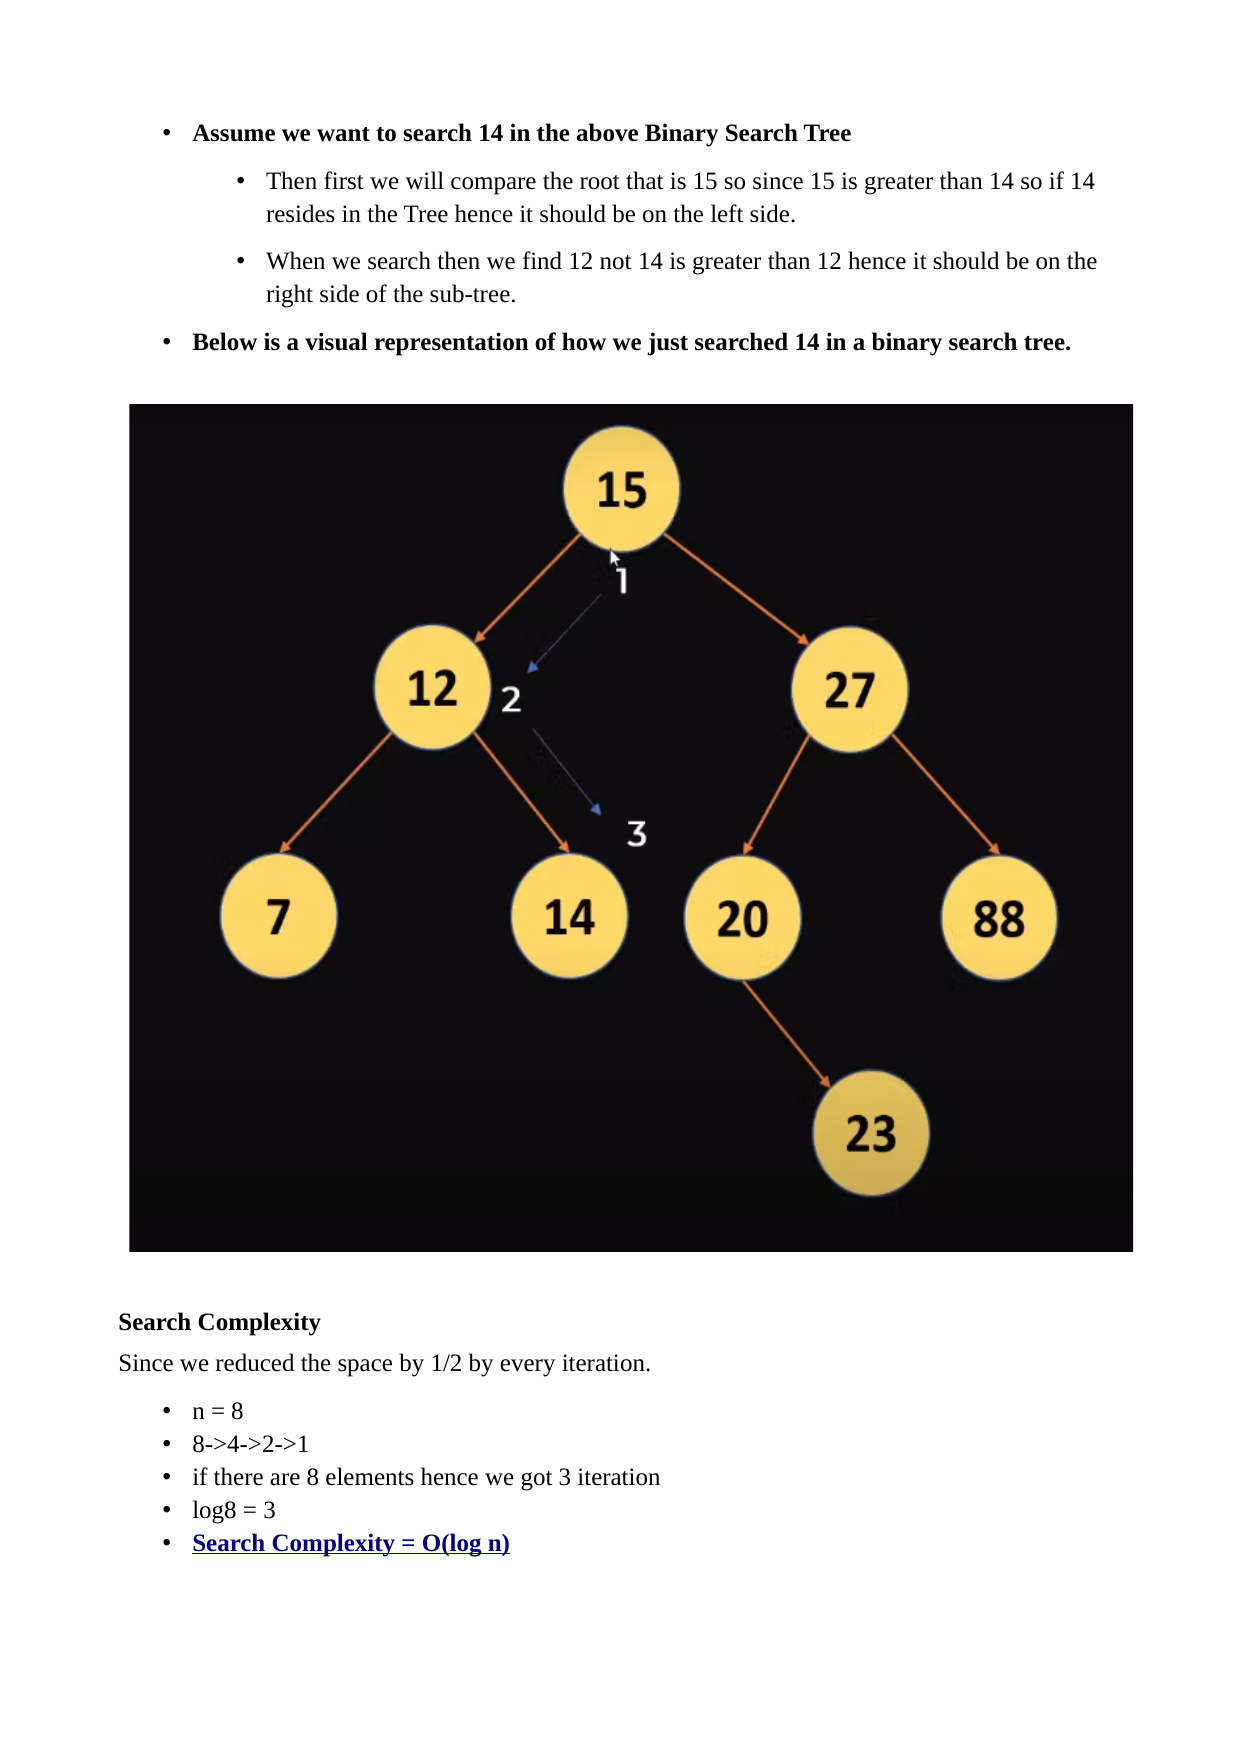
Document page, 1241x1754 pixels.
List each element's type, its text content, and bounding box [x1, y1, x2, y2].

list Then first we will compare the root that is 15 so since 15 is greater than 14 so if 14 resides in the Tree hence it should be on the left side. [236, 166, 1122, 227]
picture [129, 404, 1134, 1252]
list if there are 8 elements hence we got 3 iteration [162, 1462, 1122, 1491]
list Assume we want to search 14 in the above Binary Search Tree [162, 118, 1122, 147]
list When we search then we find 12 not 14 is greater than 12 hence it should be on the right side of the sub-tree. [236, 246, 1122, 308]
list Search Complexity = O(log n) [162, 1528, 1122, 1557]
list log8 = 3 [162, 1495, 1122, 1524]
list Below is a visual representation of how we just searched 14 in a binary search tree. [162, 327, 1122, 356]
subtitle Search Complexity [118, 1307, 1122, 1336]
list n = 8 [162, 1396, 1122, 1425]
text Since we reduced the space by 1/2 by every iteration. [118, 1348, 1122, 1377]
list 8->4->2->1 [162, 1429, 1122, 1458]
